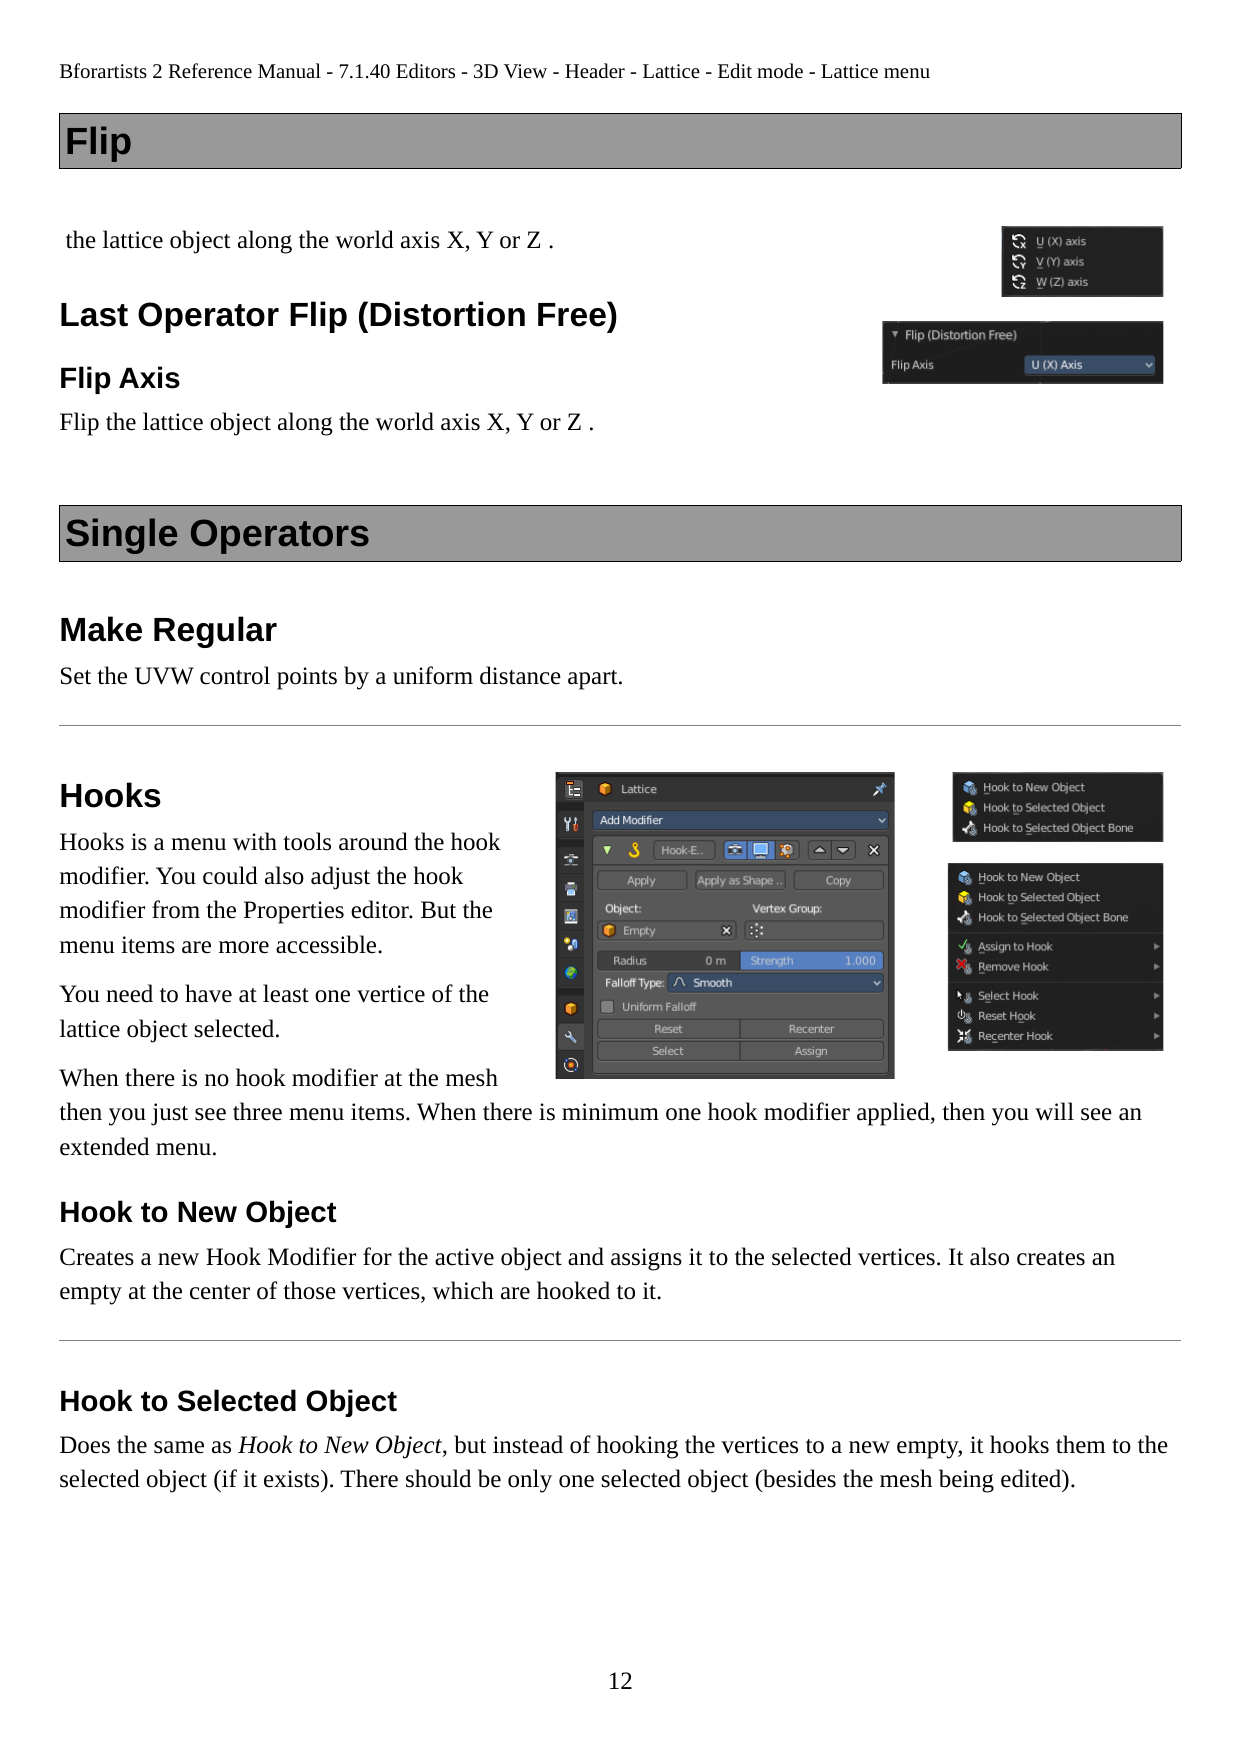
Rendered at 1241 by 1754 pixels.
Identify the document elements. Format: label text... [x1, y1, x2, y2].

subtitle Make Regular [59, 610, 1181, 649]
text When there is no hook modifier at the mesh then you just see three menu items. When there is minimum one hook modifier applied, then you will see an extended menu. [59, 1063, 1181, 1160]
picture [555, 772, 895, 1079]
subtitle [895, 776, 952, 814]
picture [1001, 226, 1164, 297]
text Flip the lattice object along the world axis X, Y or Z . [59, 407, 1181, 436]
text Creates a new Hook Modifier for the active object and assigns it to the selected vertices. It also creates an empty at the center of those vertices, which are hooked to it. [59, 1242, 1181, 1305]
text [895, 827, 1181, 959]
subtitle Last Operator Flip (Distortion Free) [59, 295, 1181, 334]
subtitle Hook to New Object [59, 1195, 1181, 1229]
subtitle Hook to Selected Object [59, 1384, 1181, 1418]
subtitle [1164, 776, 1181, 814]
text Hooks is a menu with tools around the hook modifier. You could also adjust the hook modifier from the Properties editor. But the menu items are more accessible. [59, 827, 555, 959]
text You need to have at least one vertice of the lattice object selected. [59, 979, 555, 1042]
picture [952, 772, 1164, 842]
text Does the same as Hook to New Object, but instead of hooking the vertices to a new empty, it hooks them to the selected object (if it exists). There should be only one selected object (besides the mesh being edited). [59, 1430, 1181, 1493]
text [895, 979, 947, 1042]
subtitle Hooks [59, 776, 555, 814]
picture [947, 863, 1164, 1051]
text the lattice object along the world axis X, Y or Z . [59, 225, 1181, 254]
table_header Single Operators [60, 506, 1181, 561]
subtitle Flip Axis [59, 361, 1181, 395]
picture [882, 321, 1164, 384]
table_header Flip [60, 114, 1181, 168]
text Set the UVW control points by a uniform distance apart. [59, 661, 1181, 690]
